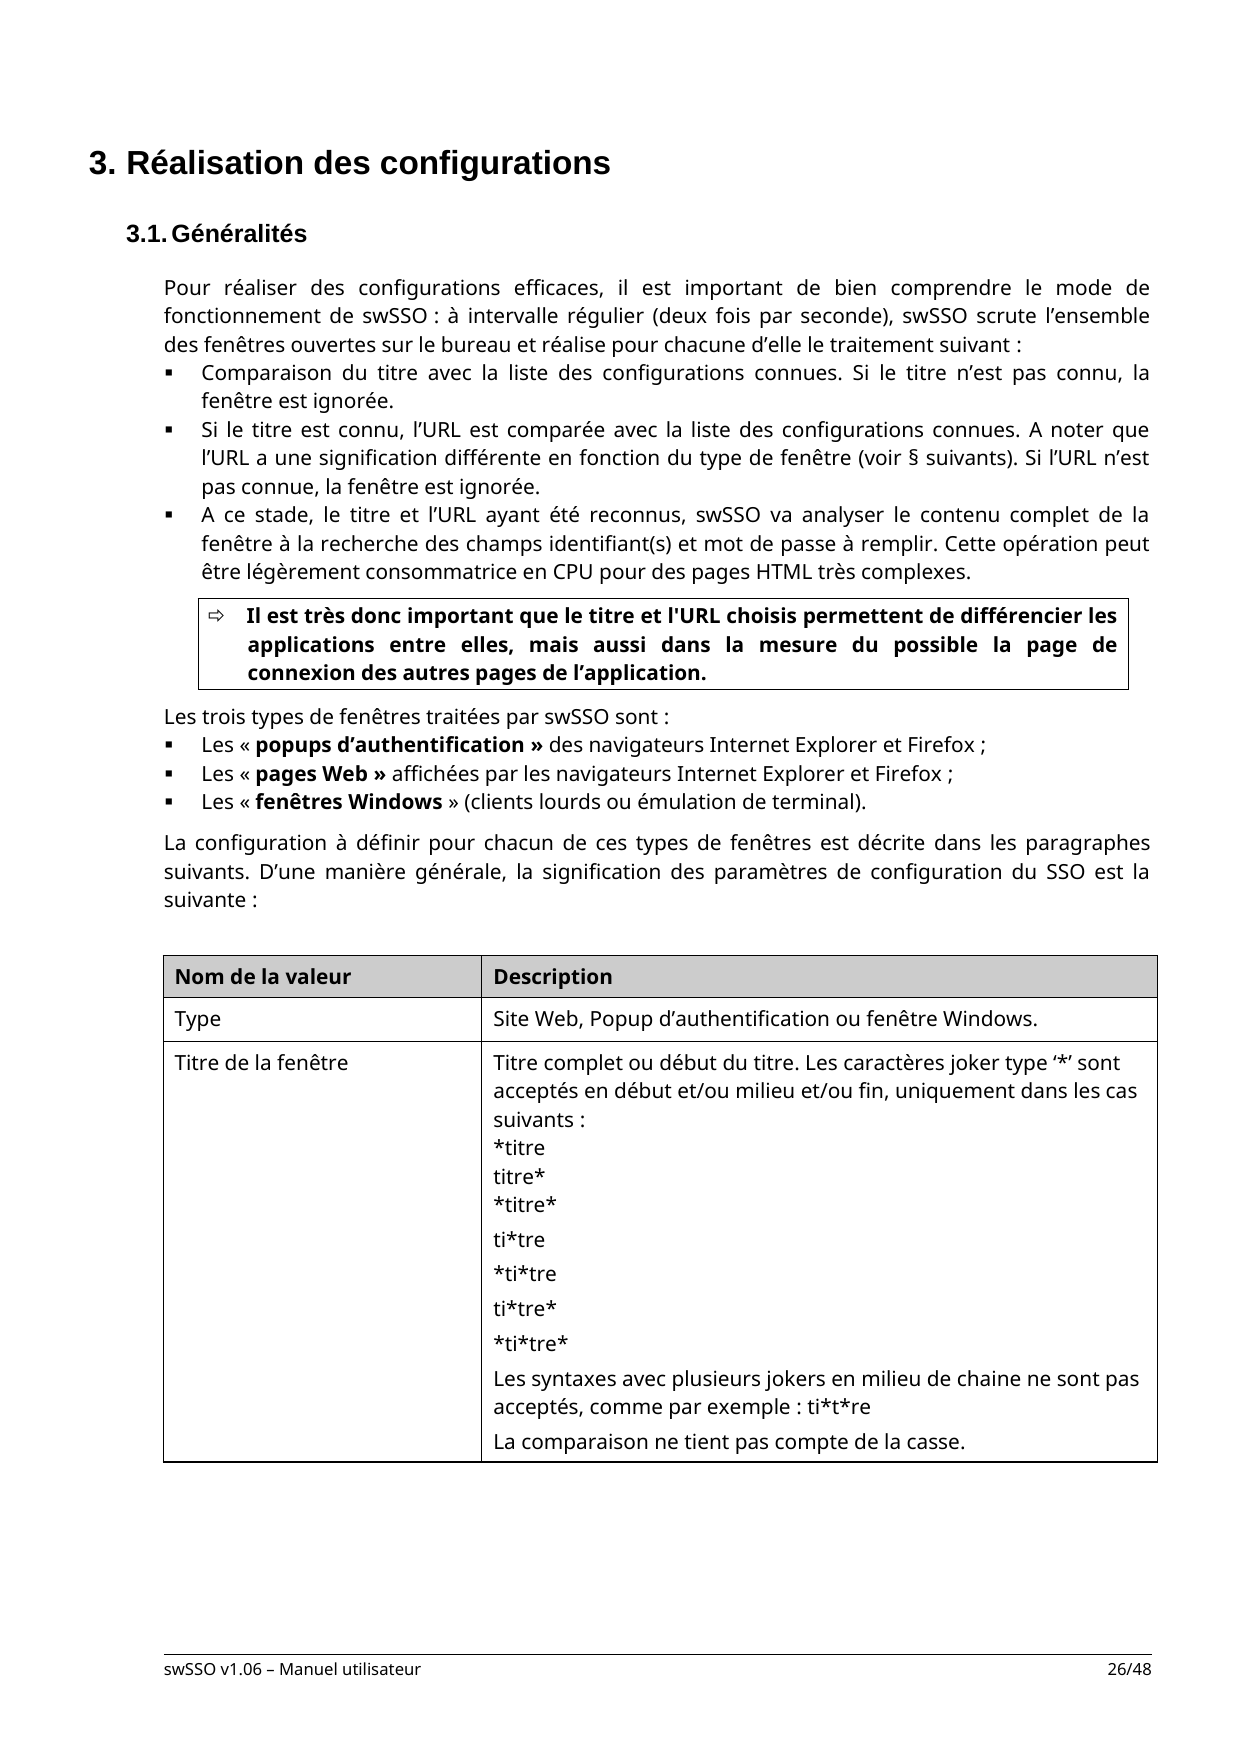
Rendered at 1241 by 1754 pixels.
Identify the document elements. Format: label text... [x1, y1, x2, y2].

list Les « popups d’authentification » des navigateurs Internet Explorer et Firefox ; [164, 731, 1152, 759]
table_header Description [482, 956, 1157, 997]
table_cell Titre complet ou début du titre. Les caractères joker type ‘*’ sont acceptés en début et/ou milieu et/ou fin, uniquement dans les cas suivants : *titre titre* *titre* ti*tre *ti*tre ti*tre* *ti*tre* Les syntaxes avec plusieurs jokers en milieu de chaine ne sont pas acceptés, comme par exemple : ti*t*re La comparaison ne tient pas compte de la casse. [482, 1042, 1157, 1461]
table_cell Type [164, 998, 481, 1041]
text Les trois types de fenêtres traitées par swSSO sont : [164, 702, 1152, 731]
subtitle Réalisation des configurations [89, 143, 1152, 182]
table_header Nom de la valeur [164, 956, 481, 997]
list Les « pages Web » affichées par les navigateurs Internet Explorer et Firefox ; [164, 759, 1152, 787]
text Pour réaliser des configurations efficaces, il est important de bien comprendre le mode de fonctionnement de swSSO : à intervalle régulier (deux fois par seconde), swSSO scrute l’ensemble des fenêtres ouvertes sur le bureau et réalise pour chacune d’elle le traitement suivant : [164, 273, 1152, 358]
list Si le titre est connu, l’URL est comparée avec la liste des configurations connues. A noter que l’URL a une signification différente en fonction du type de fenêtre (voir § suivants). Si l’URL n’est pas connue, la fenêtre est ignorée. [164, 415, 1152, 500]
table_cell Site Web, Popup d’authentification ou fenêtre Windows. [482, 998, 1157, 1041]
list A ce stade, le titre et l’URL ayant été reconnus, swSSO va analyser le contenu complet de la fenêtre à la recherche des champs identifiant(s) et mot de passe à remplir. Cette opération peut être légèrement consommatrice en CPU pour des pages HTML très complexes. [164, 500, 1152, 586]
list Les « fenêtres Windows » (clients lourds ou émulation de terminal). [164, 787, 1152, 816]
list Comparaison du titre avec la liste des configurations connues. Si le titre n’est pas connu, la fenêtre est ignorée. [164, 358, 1152, 415]
list Il est très donc important que le titre et l'URL choisis permettent de différencier les applications entre elles, mais aussi dans la mesure du possible la page de connexion des autres pages de l’application. [199, 599, 1128, 689]
text La configuration à définir pour chacun de ces types de fenêtres est décrite dans les paragraphes suivants. D’une manière générale, la signification des paramètres de configuration du SSO est la suivante : [164, 828, 1152, 914]
subtitle Généralités [126, 219, 1152, 248]
table_cell Titre de la fenêtre [164, 1042, 481, 1461]
